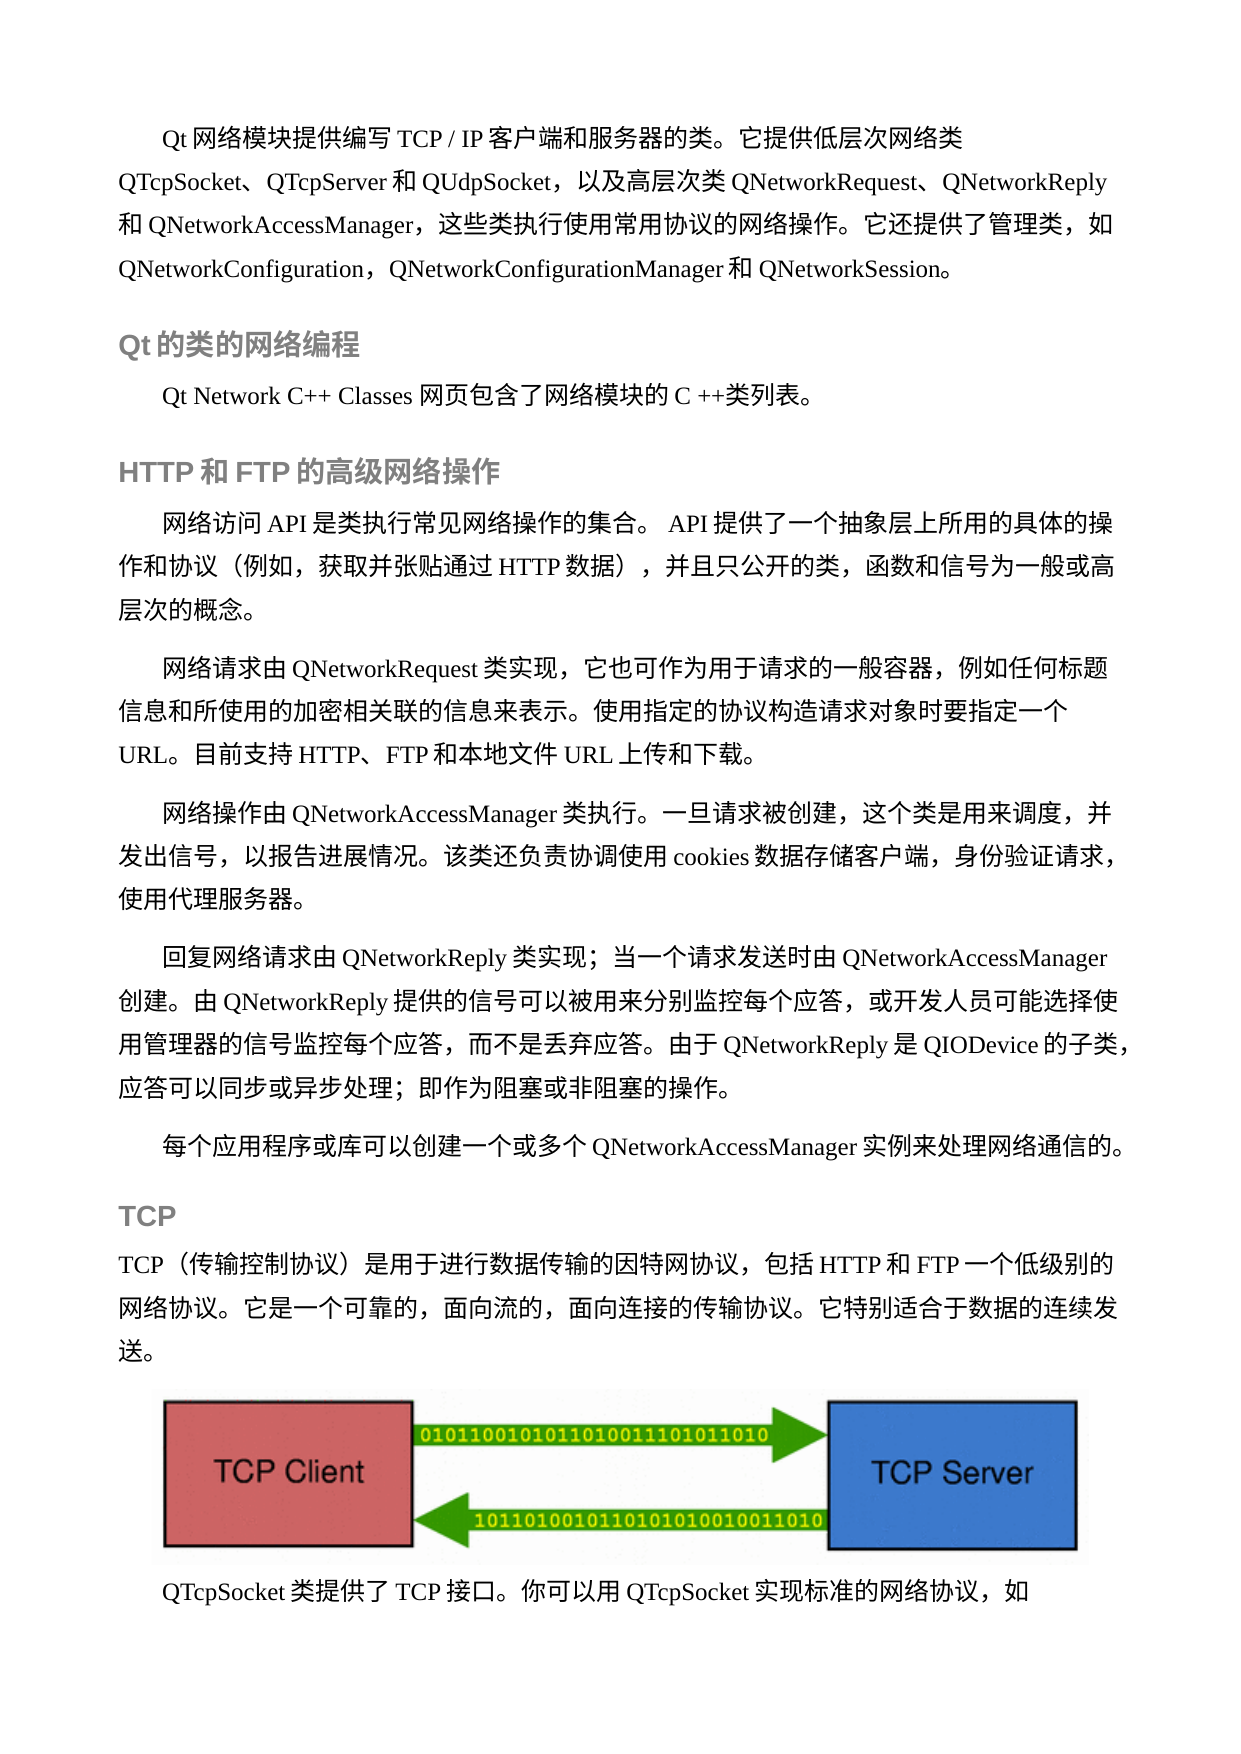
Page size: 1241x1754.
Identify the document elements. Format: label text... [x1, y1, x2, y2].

text 网络操作由QNetworkAccessManager类执行。一旦请求被创建，这个类是用来调度，并发出信号，以报告进展情况。该类还负责协调使用cookies数据存储客户端，身份验证请求，使用代理服务器。 [118, 793, 1122, 916]
picture [151, 1389, 1089, 1565]
subtitle Qt的类的网络编程 [118, 321, 1122, 363]
text QTcpSocket类提供了TCP接口。你可以用QTcpSocket实现标准的网络协议，如 [118, 1390, 1122, 1608]
text 网络请求由QNetworkRequest类实现，它也可作为用于请求的一般容器，例如任何标题信息和所使用的加密相关联的信息来表示。使用指定的协议构造请求对象时要指定一个URL。目前支持HTTP、FTP和本地文件URL上传和下载。 [118, 648, 1122, 771]
subtitle HTTP和FTP的高级网络操作 [118, 448, 1122, 491]
text 每个应用程序或库可以创建一个或多个QNetworkAccessManager实例来处理网络通信的。 [118, 1126, 1122, 1162]
text Qt网络模块提供编写TCP / IP客户端和服务器的类。它提供低层次网络类QTcpSocket、QTcpServer和QUdpSocket，以及高层次类QNetworkRequest、QNetworkReply和QNetworkAccessManager，这些类执行使用常用协议的网络操作。它还提供了管理类，如QNetworkConfiguration，QNetworkConfigurationManager和QNetworkSession。 [118, 118, 1122, 285]
text Qt Network C++ Classes 网页包含了网络模块的C ++类列表。 [118, 376, 1122, 412]
subtitle TCP [118, 1199, 1122, 1232]
text 回复网络请求由QNetworkReply类实现；当一个请求发送时由QNetworkAccessManager创建。由QNetworkReply提供的信号可以被用来分别监控每个应答，或开发人员可能选择使用管理器的信号监控每个应答，而不是丢弃应答。由于QNetworkReply是QIODevice的子类，应答可以同步或异步处理；即作为阻塞或非阻塞的操作。 [118, 938, 1122, 1104]
text 网络访问API是类执行常见网络操作的集合。 API提供了一个抽象层上所用的具体的操作和协议（例如，获取并张贴通过HTTP数据），并且只公开的类，函数和信号为一般或高层次的概念。 [118, 503, 1122, 626]
text TCP（传输控制协议）是用于进行数据传输的因特网协议，包括HTTP和FTP一个低级别的网络协议。它是一个可靠的，面向流的，面向连接的传输协议。它特别适合于数据的连续发送。 [118, 1245, 1122, 1368]
